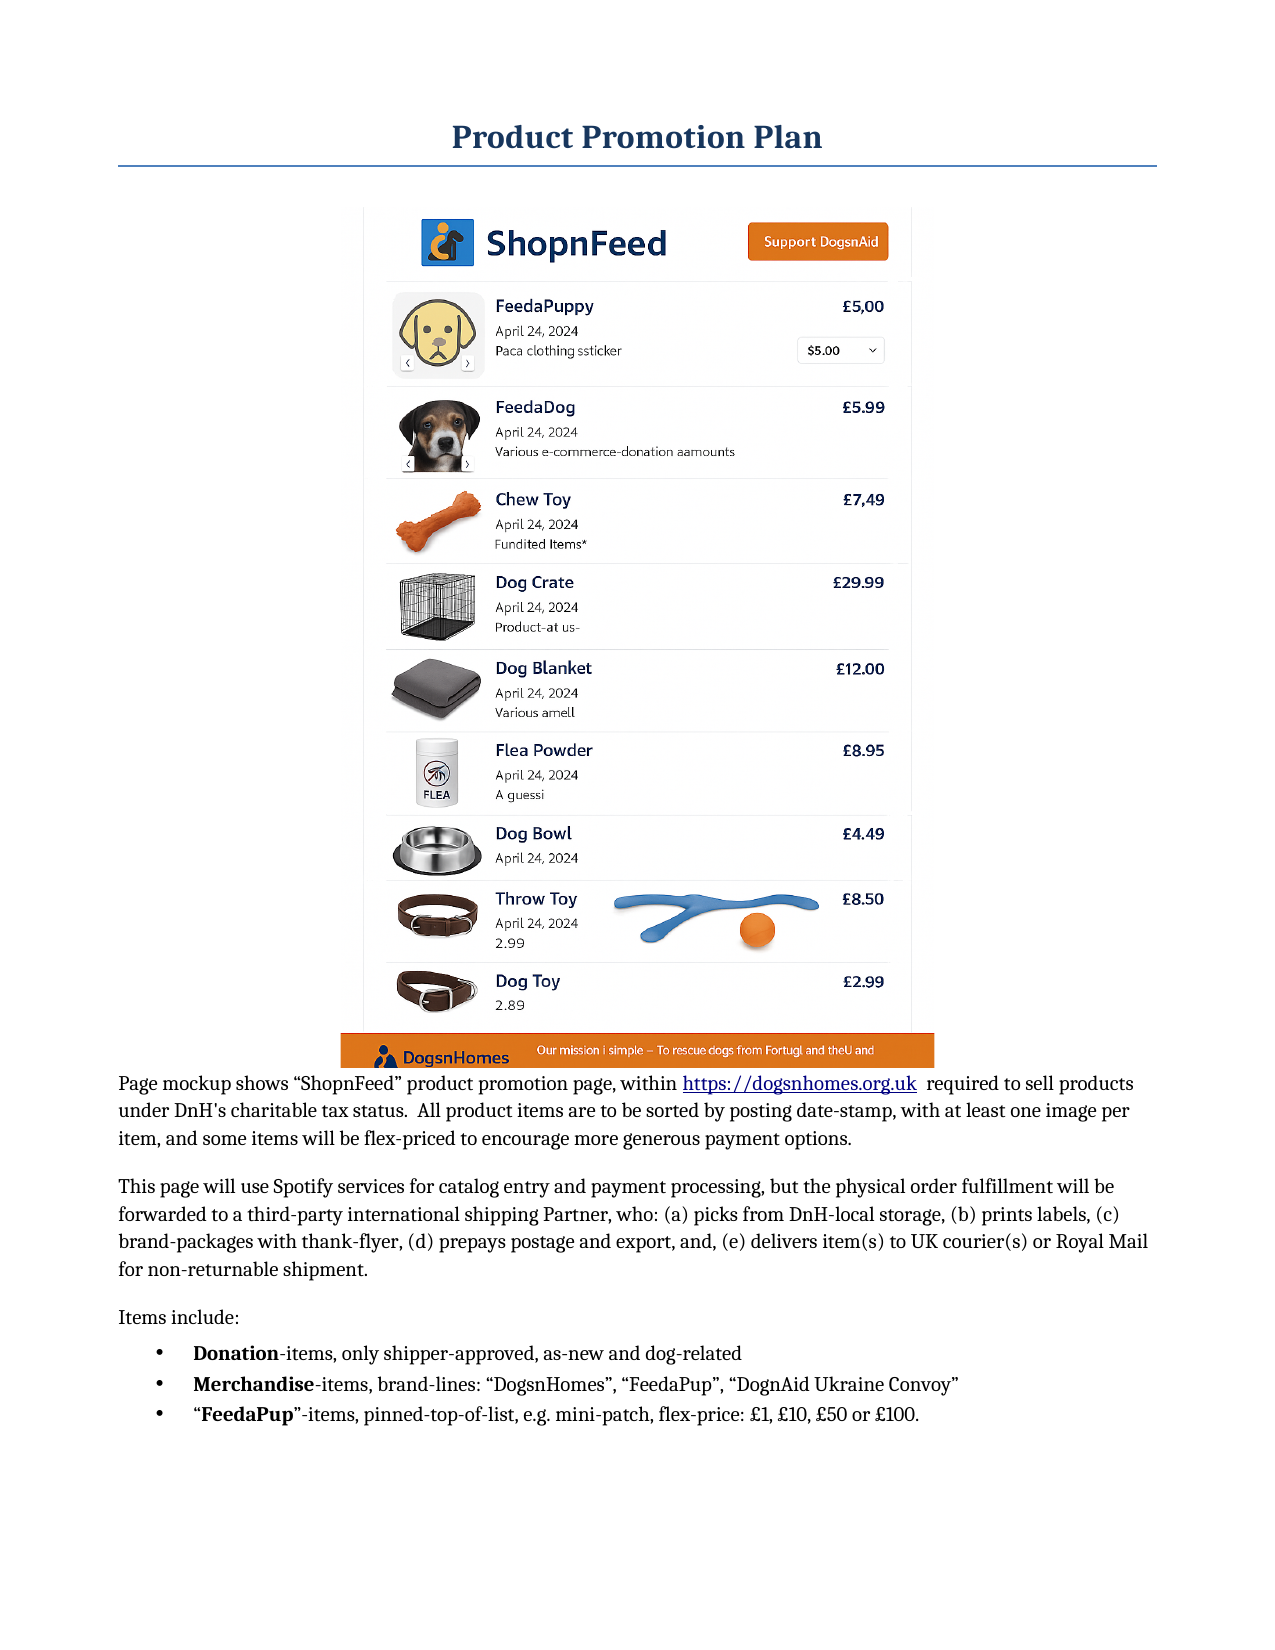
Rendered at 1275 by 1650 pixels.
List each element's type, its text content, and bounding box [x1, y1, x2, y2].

title Product Promotion Plan [118, 118, 1157, 165]
text Items include: [118, 1306, 1157, 1329]
list Merchandise-items, brand-lines: “DogsnHomes”, “FeedaPup”, “DognAid Ukraine Convoy” [156, 1372, 1157, 1396]
list “FeedaPup”-items, pinned-top-of-list, e.g. mini-patch, flex-price: £1, £10, £50 or £100. [156, 1403, 1157, 1427]
text This page will use Spotify services for catalog entry and payment processing, but the physical order fulfillment will be forwarded to a third-party international shipping Partner, who: (a) picks from DnH-local storage, (b) prints labels, (c) brand-packages with thank-flyer, (d) prepays postage and export, and, (e) delivers item(s) to UK courier(s) or Royal Mail for non-returnable shipment. [118, 1175, 1157, 1281]
list Donation-items, only shipper-approved, as-new and dog-related [156, 1342, 1157, 1366]
picture [340, 207, 935, 1068]
text Page mockup shows “ShopnFeed” product promotion page, within https://dogsnhomes.org.uk required to sell products under DnH's charitable tax status. All product items are to be sorted by posting date-stamp, with at least one image per item, and some items will be flex-priced to encourage more generous payment options. [118, 198, 1157, 1150]
